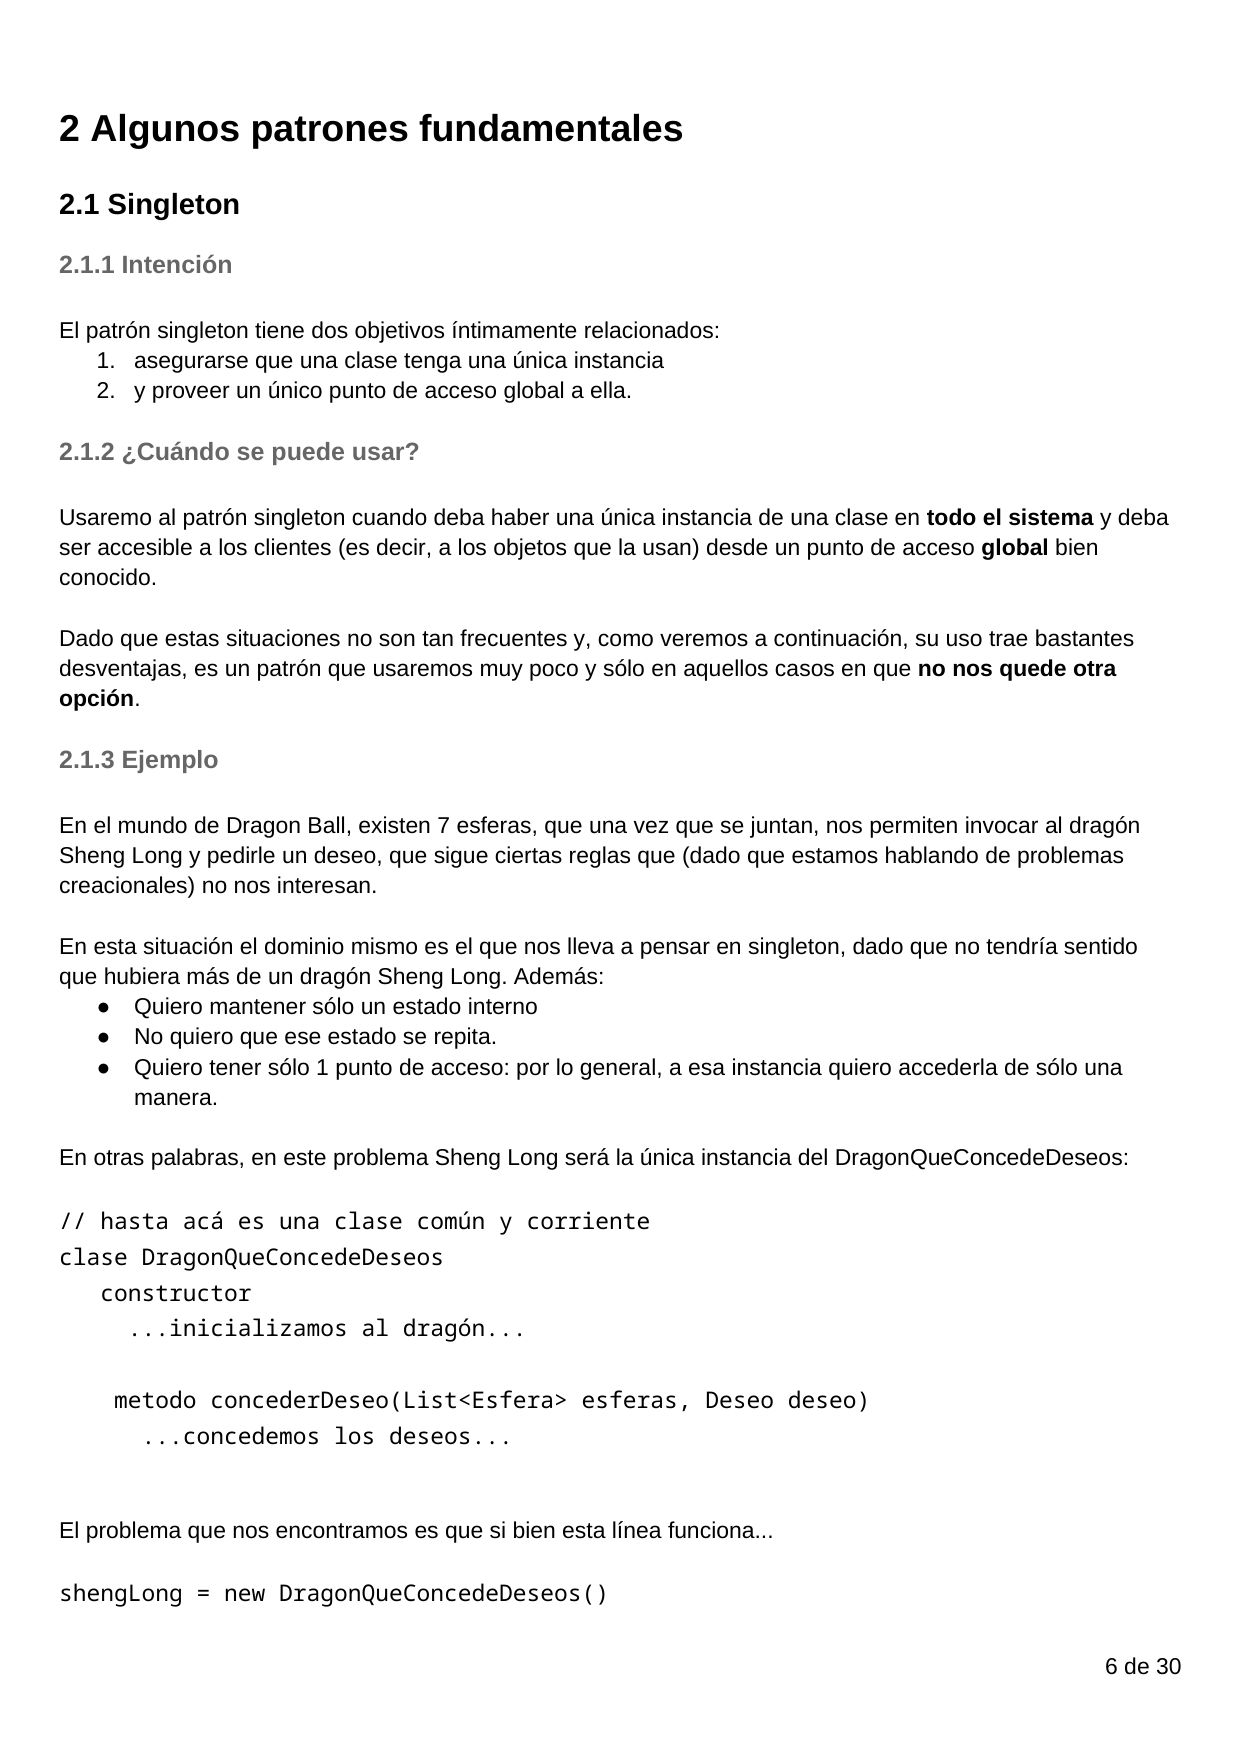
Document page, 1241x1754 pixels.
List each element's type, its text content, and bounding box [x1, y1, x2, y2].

text // hasta acá es una clase común y corriente [59, 1204, 1181, 1236]
list y proveer un único punto de acceso global a ella. [96, 377, 1181, 404]
text El patrón singleton tiene dos objetivos íntimamente relacionados: [59, 317, 1181, 343]
subtitle 2.1 Singleton [59, 187, 1181, 220]
text El problema que nos encontramos es que si bien esta línea funciona... [59, 1517, 1181, 1543]
text ...concedemos los deseos... [59, 1420, 1181, 1451]
subtitle 2 Algunos patrones fundamentales [59, 106, 1181, 149]
text En otras palabras, en este problema Sheng Long será la única instancia del DragonQueConcedeDeseos: [59, 1144, 1181, 1171]
subtitle 2.1.1 Intención [59, 249, 1181, 278]
list No quiero que ese estado se repita. [96, 1023, 1181, 1050]
list Quiero mantener sólo un estado interno [96, 993, 1181, 1019]
text shengLong = new DragonQueConcedeDeseos() [59, 1577, 1181, 1608]
list asegurarse que una clase tenga una única instancia [96, 347, 1181, 373]
text constructor [59, 1276, 1181, 1308]
subtitle 2.1.2 ¿Cuándo se puede usar? [59, 437, 1181, 465]
list Quiero tener sólo 1 punto de acceso: por lo general, a esa instancia quiero accederla de sólo una manera. [96, 1053, 1181, 1110]
text Dado que estas situaciones no son tan frecuentes y, como veremos a continuación, su uso trae bastantes desventajas, es un patrón que usaremos muy poco y sólo en aquellos casos en que no nos quede otra opción. [59, 625, 1181, 712]
text Usaremo al patrón singleton cuando deba haber una única instancia de una clase en todo el sistema y deba ser accesible a los clientes (es decir, a los objetos que la usan) desde un punto de acceso global bien conocido. [59, 504, 1181, 591]
text En el mundo de Dragon Ball, existen 7 esferas, que una vez que se juntan, nos permiten invocar al dragón Sheng Long y pedirle un deseo, que sigue ciertas reglas que (dado que estamos hablando de problemas creacionales) no nos interesan. [59, 812, 1181, 899]
text ...inicializamos al dragón... [59, 1312, 1181, 1344]
text clase DragonQueConcedeDeseos [59, 1241, 1181, 1272]
subtitle 2.1.3 Ejemplo [59, 744, 1181, 773]
text En esta situación el dominio mismo es el que nos lleva a pensar en singleton, dado que no tendría sentido que hubiera más de un dragón Sheng Long. Además: [59, 933, 1181, 989]
text metodo concederDeseo(List<Esfera> esferas, Deseo deseo) [59, 1384, 1181, 1416]
